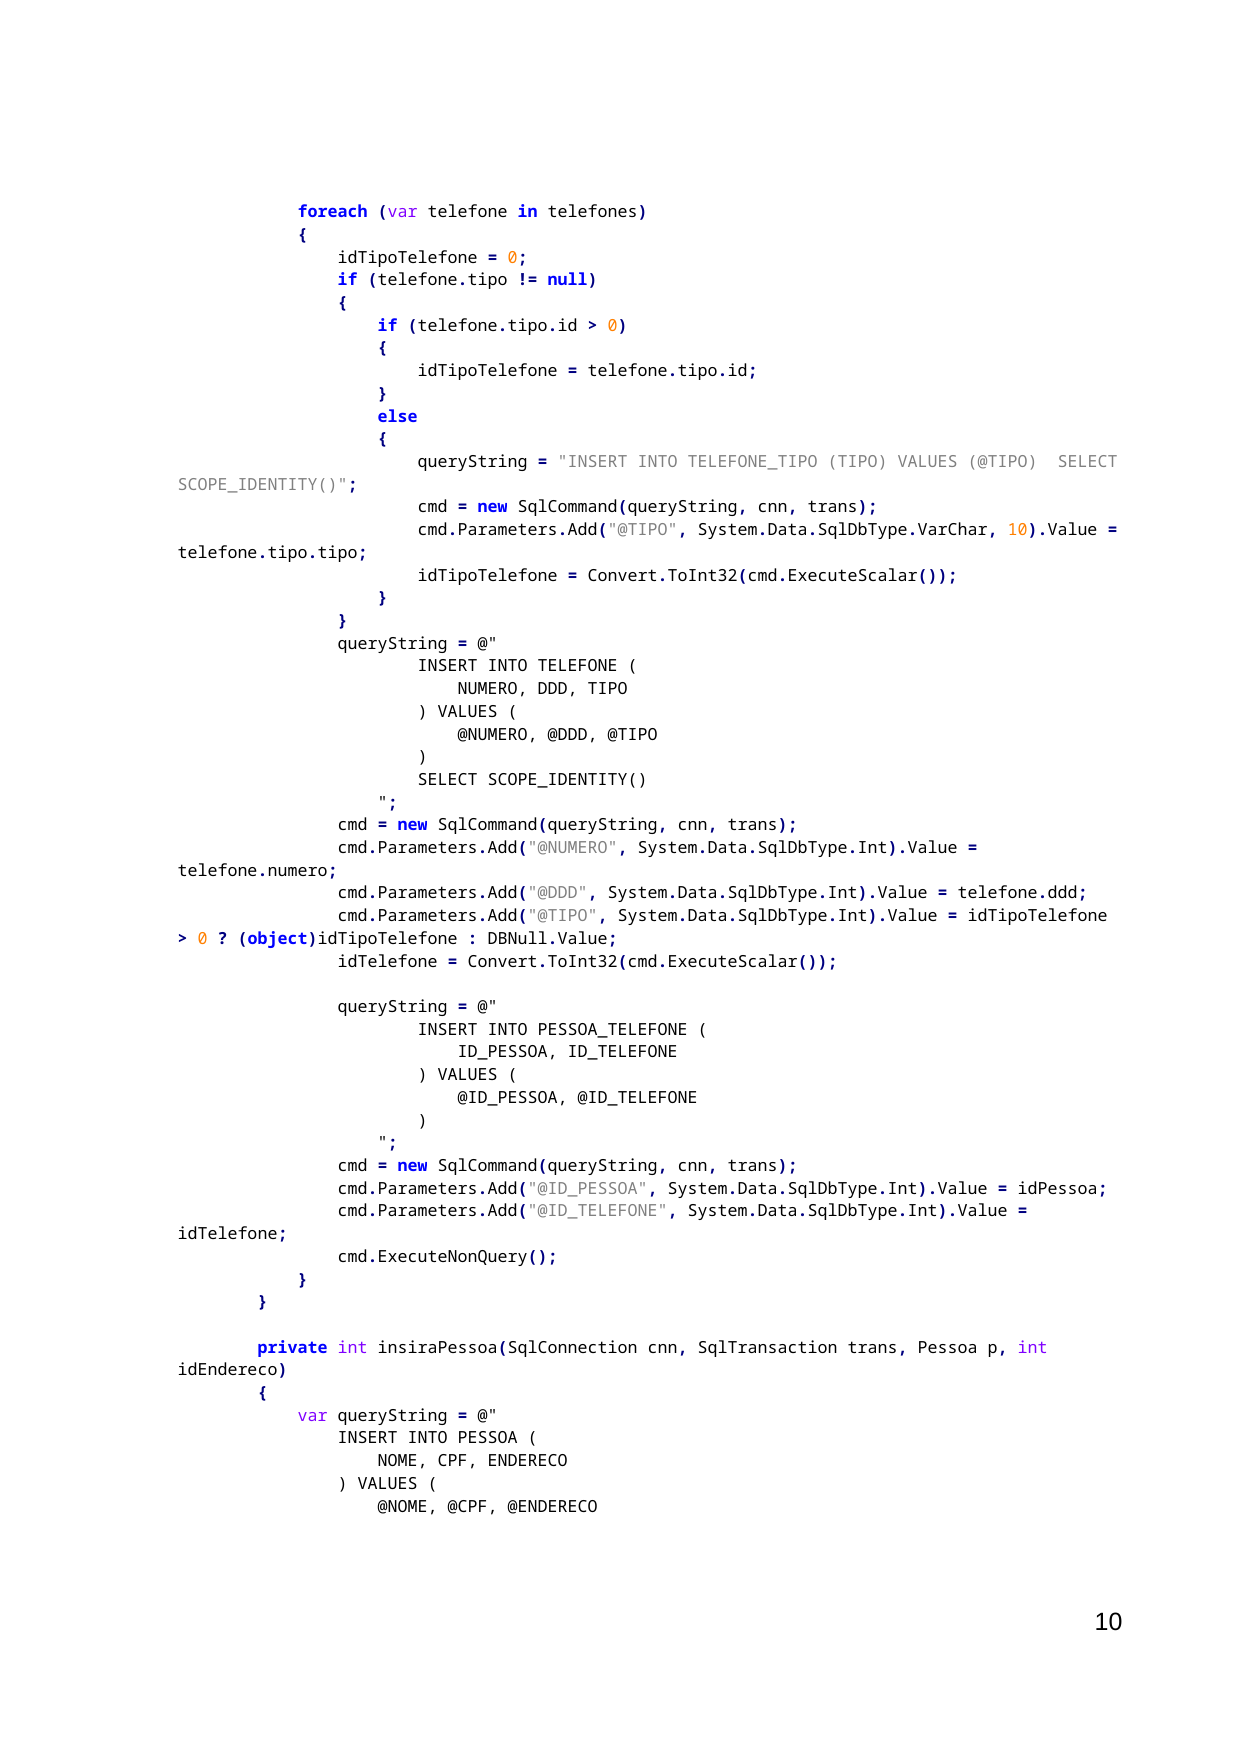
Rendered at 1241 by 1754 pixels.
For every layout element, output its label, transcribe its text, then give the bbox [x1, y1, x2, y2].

text foreach (var telefone in telefones) [177, 200, 1122, 223]
text ) VALUES ( [177, 1472, 1122, 1494]
text private int insiraPessoa(SqlConnection cnn, SqlTransaction trans, Pessoa p, int idEndereco) [177, 1335, 1122, 1381]
text cmd = new SqlCommand(queryString, cnn, trans); [177, 1154, 1122, 1176]
text if (telefone.tipo.id > 0) [177, 313, 1122, 336]
text INSERT INTO TELEFONE ( [177, 654, 1122, 677]
text { [177, 1381, 1122, 1403]
text cmd.Parameters.Add("@NUMERO", System.Data.SqlDbType.Int).Value = telefone.numero; [177, 836, 1122, 881]
text INSERT INTO PESSOA_TELEFONE ( [177, 1017, 1122, 1040]
text idTipoTelefone = 0; [177, 245, 1122, 268]
text var queryString = @" [177, 1403, 1122, 1426]
text SELECT SCOPE_IDENTITY() [177, 768, 1122, 790]
text INSERT INTO PESSOA ( [177, 1426, 1122, 1449]
text cmd.Parameters.Add("@DDD", System.Data.SqlDbType.Int).Value = telefone.ddd; [177, 881, 1122, 904]
text else [177, 404, 1122, 427]
text cmd.Parameters.Add("@ID_TELEFONE", System.Data.SqlDbType.Int).Value = idTelefone; [177, 1199, 1122, 1244]
text NOME, CPF, ENDERECO [177, 1449, 1122, 1472]
text NUMERO, DDD, TIPO [177, 677, 1122, 699]
text queryString = @" [177, 631, 1122, 654]
text } [177, 1290, 1122, 1313]
text { [177, 223, 1122, 245]
text } [177, 609, 1122, 631]
text @NOME, @CPF, @ENDERECO [177, 1494, 1122, 1517]
text cmd = new SqlCommand(queryString, cnn, trans); [177, 813, 1122, 836]
text idTipoTelefone = telefone.tipo.id; [177, 359, 1122, 382]
text } [177, 382, 1122, 404]
text @ID_PESSOA, @ID_TELEFONE [177, 1086, 1122, 1108]
text { [177, 336, 1122, 359]
text "; [177, 1131, 1122, 1154]
text cmd.Parameters.Add("@TIPO", System.Data.SqlDbType.Int).Value = idTipoTelefone > 0 ? (object)idTipoTelefone : DBNull.Value; [177, 904, 1122, 949]
text "; [177, 790, 1122, 813]
text queryString = @" [177, 995, 1122, 1017]
text cmd.Parameters.Add("@ID_PESSOA", System.Data.SqlDbType.Int).Value = idPessoa; [177, 1176, 1122, 1199]
text { [177, 291, 1122, 313]
text @NUMERO, @DDD, @TIPO [177, 722, 1122, 745]
text queryString = "INSERT INTO TELEFONE_TIPO (TIPO) VALUES (@TIPO) SELECT SCOPE_IDENTITY()"; [177, 450, 1122, 495]
text ) VALUES ( [177, 1063, 1122, 1086]
text cmd.ExecuteNonQuery(); [177, 1244, 1122, 1267]
text ) [177, 1108, 1122, 1131]
text } [177, 1267, 1122, 1290]
text ) VALUES ( [177, 699, 1122, 722]
text cmd.Parameters.Add("@TIPO", System.Data.SqlDbType.VarChar, 10).Value = telefone.tipo.tipo; [177, 518, 1122, 563]
text if (telefone.tipo != null) [177, 268, 1122, 291]
text ) [177, 745, 1122, 768]
text cmd = new SqlCommand(queryString, cnn, trans); [177, 495, 1122, 518]
text idTelefone = Convert.ToInt32(cmd.ExecuteScalar()); [177, 949, 1122, 972]
text { [177, 427, 1122, 450]
text } [177, 586, 1122, 609]
text idTipoTelefone = Convert.ToInt32(cmd.ExecuteScalar()); [177, 563, 1122, 586]
text ID_PESSOA, ID_TELEFONE [177, 1040, 1122, 1063]
